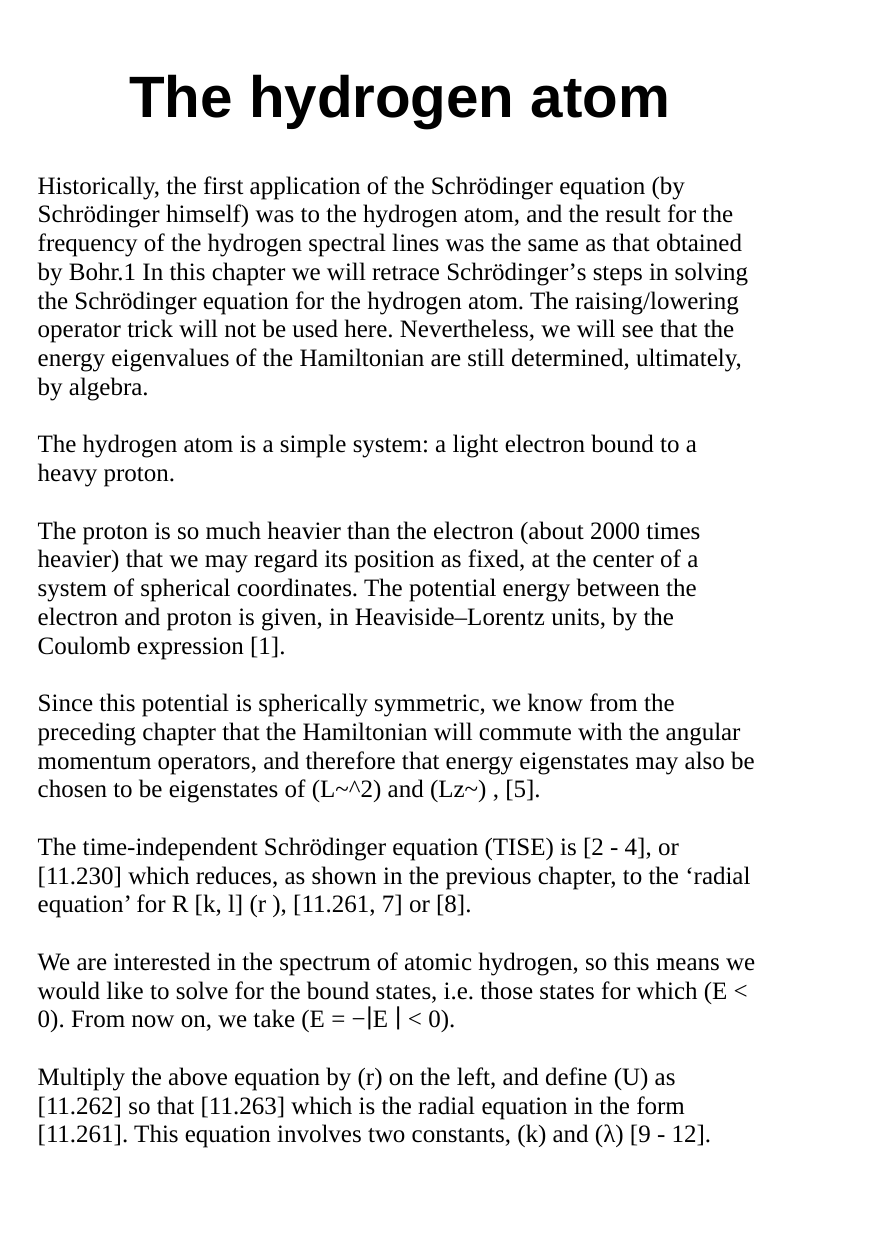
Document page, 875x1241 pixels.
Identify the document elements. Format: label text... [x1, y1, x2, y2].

text We are interested in the spectrum of atomic hydrogen, so this means we would like to solve for the bound states, i.e. those states for which (E < 0). From now on, we take (E = −∣E ∣ < 0). [37, 947, 762, 1033]
text The time-independent Schrödinger equation (TISE) is [2 - 4], or [11.230] which reduces, as shown in the previous chapter, to the ‘radial equation’ for R [k, l] (r ), [11.261, 7] or [8]. [37, 832, 762, 918]
text Historically, the first application of the Schrödinger equation (by Schrödinger himself) was to the hydrogen atom, and the result for the frequency of the hydrogen spectral lines was the same as that obtained by Bohr.1 In this chapter we will retrace Schrödingerʼs steps in solving the Schrödinger equation for the hydrogen atom. The raising/lowering operator trick will not be used here. Nevertheless, we will see that the energy eigenvalues of the Hamiltonian are still determined, ultimately, by algebra. [37, 171, 762, 401]
text The hydrogen atom is a simple system: a light electron bound to a heavy proton. [37, 429, 762, 487]
text Since this potential is spherically symmetric, we know from the preceding chapter that the Hamiltonian will commute with the angular momentum operators, and therefore that energy eigenstates may also be chosen to be eigenstates of (L~^2) and (Lz~) , [5]. [37, 688, 762, 803]
text Multiply the above equation by (r) on the left, and define (U) as [11.262] so that [11.263] which is the radial equation in the form [11.261]. This equation involves two constants, (k) and (λ) [9 - 12]. [37, 1062, 762, 1148]
title The hydrogen atom [37, 62, 762, 129]
text The proton is so much heavier than the electron (about 2000 times heavier) that we may regard its position as fixed, at the center of a system of spherical coordinates. The potential energy between the electron and proton is given, in Heaviside–Lorentz units, by the Coulomb expression [1]. [37, 516, 762, 659]
